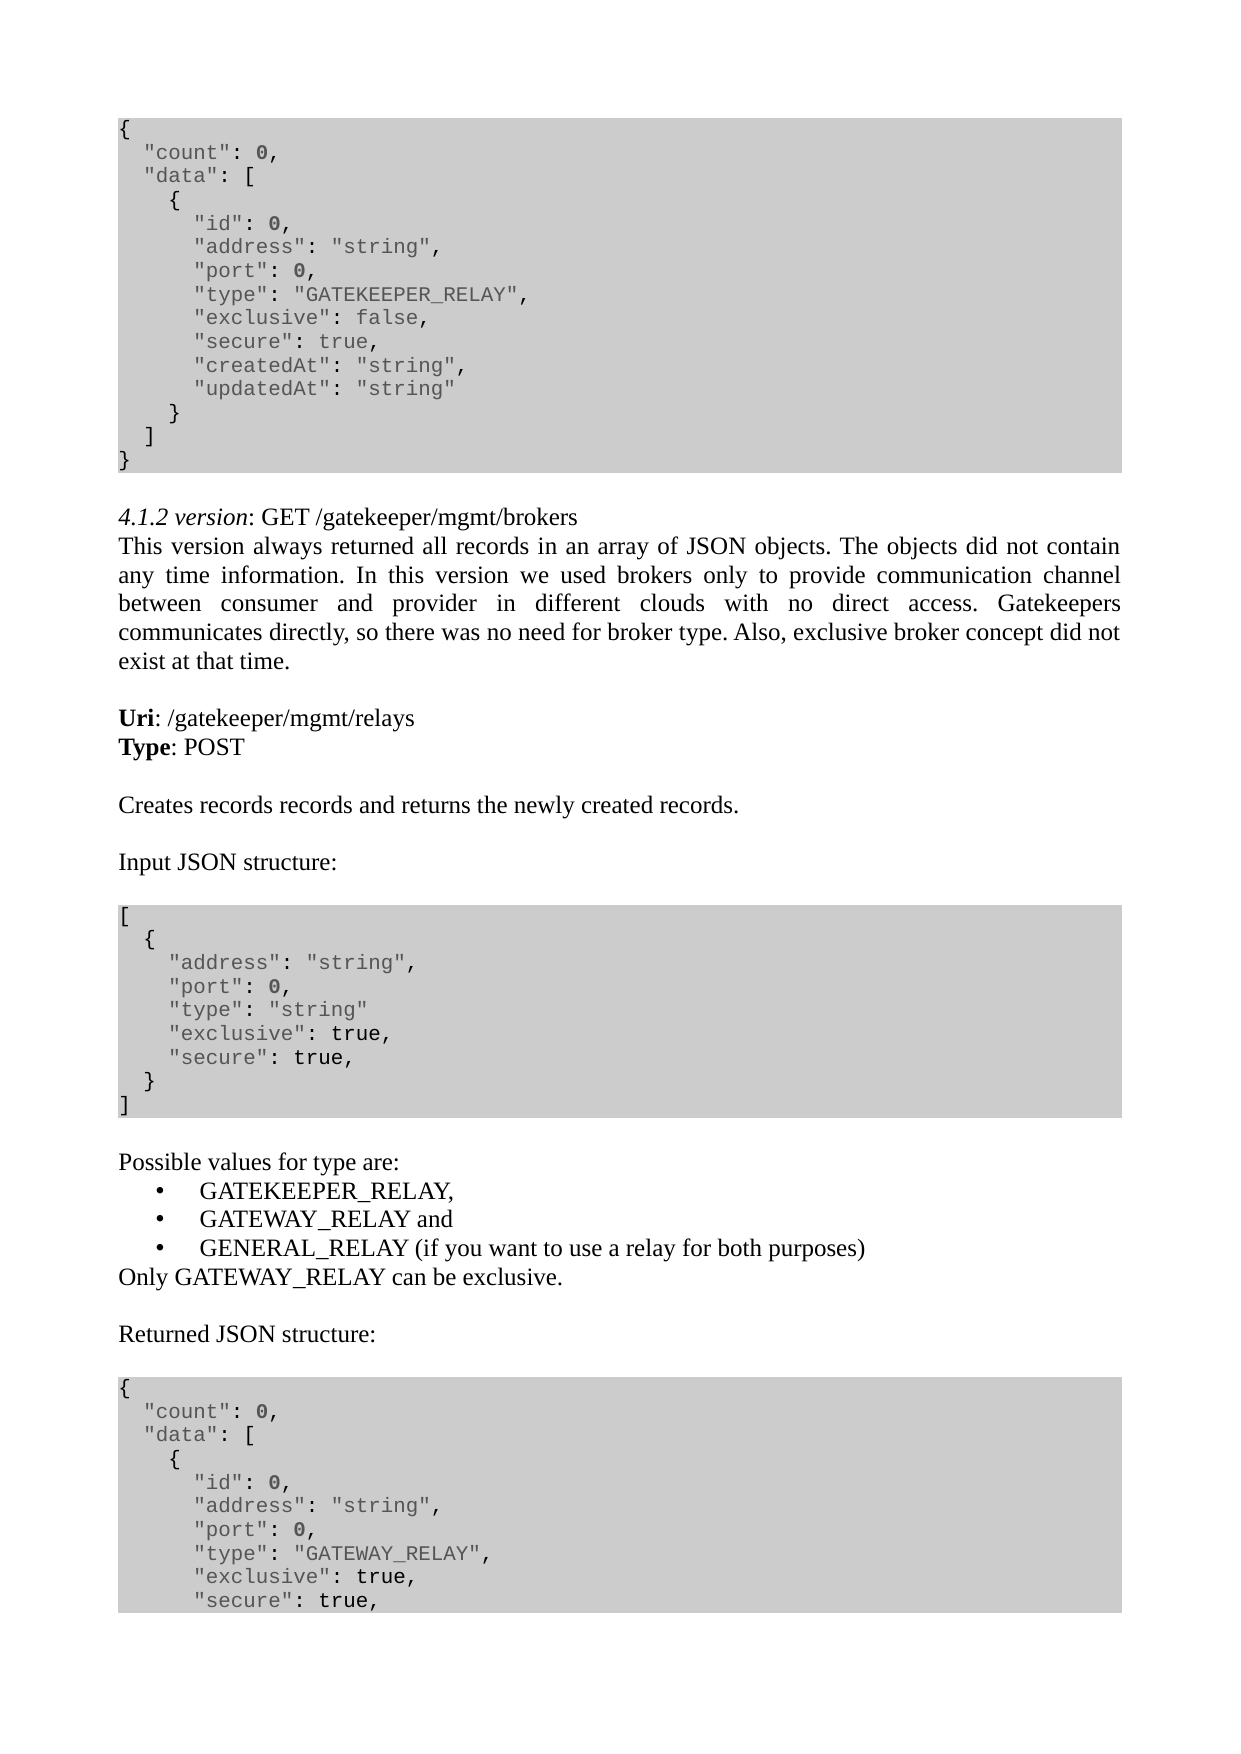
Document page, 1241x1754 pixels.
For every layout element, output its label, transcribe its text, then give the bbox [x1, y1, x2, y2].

text "exclusive": false, [118, 307, 1122, 331]
text Input JSON structure: [118, 847, 1122, 876]
text } [118, 1070, 1122, 1094]
text "createdAt": "string", [118, 354, 1122, 378]
text Creates records records and returns the newly created records. [118, 790, 1122, 818]
text "type": "GATEWAY_RELAY", [118, 1543, 1122, 1566]
text "address": "string", [118, 1495, 1122, 1519]
text ] [118, 426, 1122, 449]
text [ [118, 905, 1122, 928]
text "address": "string", [118, 952, 1122, 976]
text Uri: /gatekeeper/mgmt/relays [118, 703, 1122, 732]
text "id": 0, [118, 1472, 1122, 1495]
text "port": 0, [118, 260, 1122, 284]
text "count": 0, [118, 142, 1122, 165]
text "exclusive": true, [118, 1023, 1122, 1047]
text { [118, 928, 1122, 952]
list GENERAL_RELAY (if you want to use a relay for both purposes) [156, 1233, 1122, 1262]
text "type": "string" [118, 999, 1122, 1023]
text "type": "GATEKEEPER_RELAY", [118, 284, 1122, 307]
text ] [118, 1094, 1122, 1118]
text 4.1.2 version: GET /gatekeeper/mgmt/brokers [118, 502, 1122, 531]
text "updatedAt": "string" [118, 378, 1122, 402]
text Returned JSON structure: [118, 1319, 1122, 1348]
text This version always returned all records in an array of JSON objects. The objects did not contain any time information. In this version we used brokers only to provide communication channel between consumer and provider in different clouds with no direct access. Gatekeepers communicates directly, so there was no need for broker type. Also, exclusive broker concept did not exist at that time. [118, 531, 1122, 675]
text } [118, 402, 1122, 426]
text "secure": true, [118, 1047, 1122, 1070]
text Possible values for type are: [118, 1147, 1122, 1176]
text { [118, 189, 1122, 213]
text "count": 0, [118, 1401, 1122, 1424]
text "exclusive": true, [118, 1566, 1122, 1590]
text "secure": true, [118, 1590, 1122, 1613]
text { [118, 1377, 1122, 1401]
text { [118, 118, 1122, 142]
text "secure": true, [118, 331, 1122, 354]
text "port": 0, [118, 1519, 1122, 1543]
text "data": [ [118, 1424, 1122, 1448]
text "port": 0, [118, 976, 1122, 999]
text "data": [ [118, 165, 1122, 189]
text Only GATEWAY_RELAY can be exclusive. [118, 1262, 1122, 1291]
text "address": "string", [118, 236, 1122, 260]
text Type: POST [118, 732, 1122, 761]
text { [118, 1448, 1122, 1472]
list GATEKEEPER_RELAY, [156, 1176, 1122, 1204]
text "id": 0, [118, 213, 1122, 236]
list GATEWAY_RELAY and [156, 1204, 1122, 1233]
text } [118, 449, 1122, 473]
